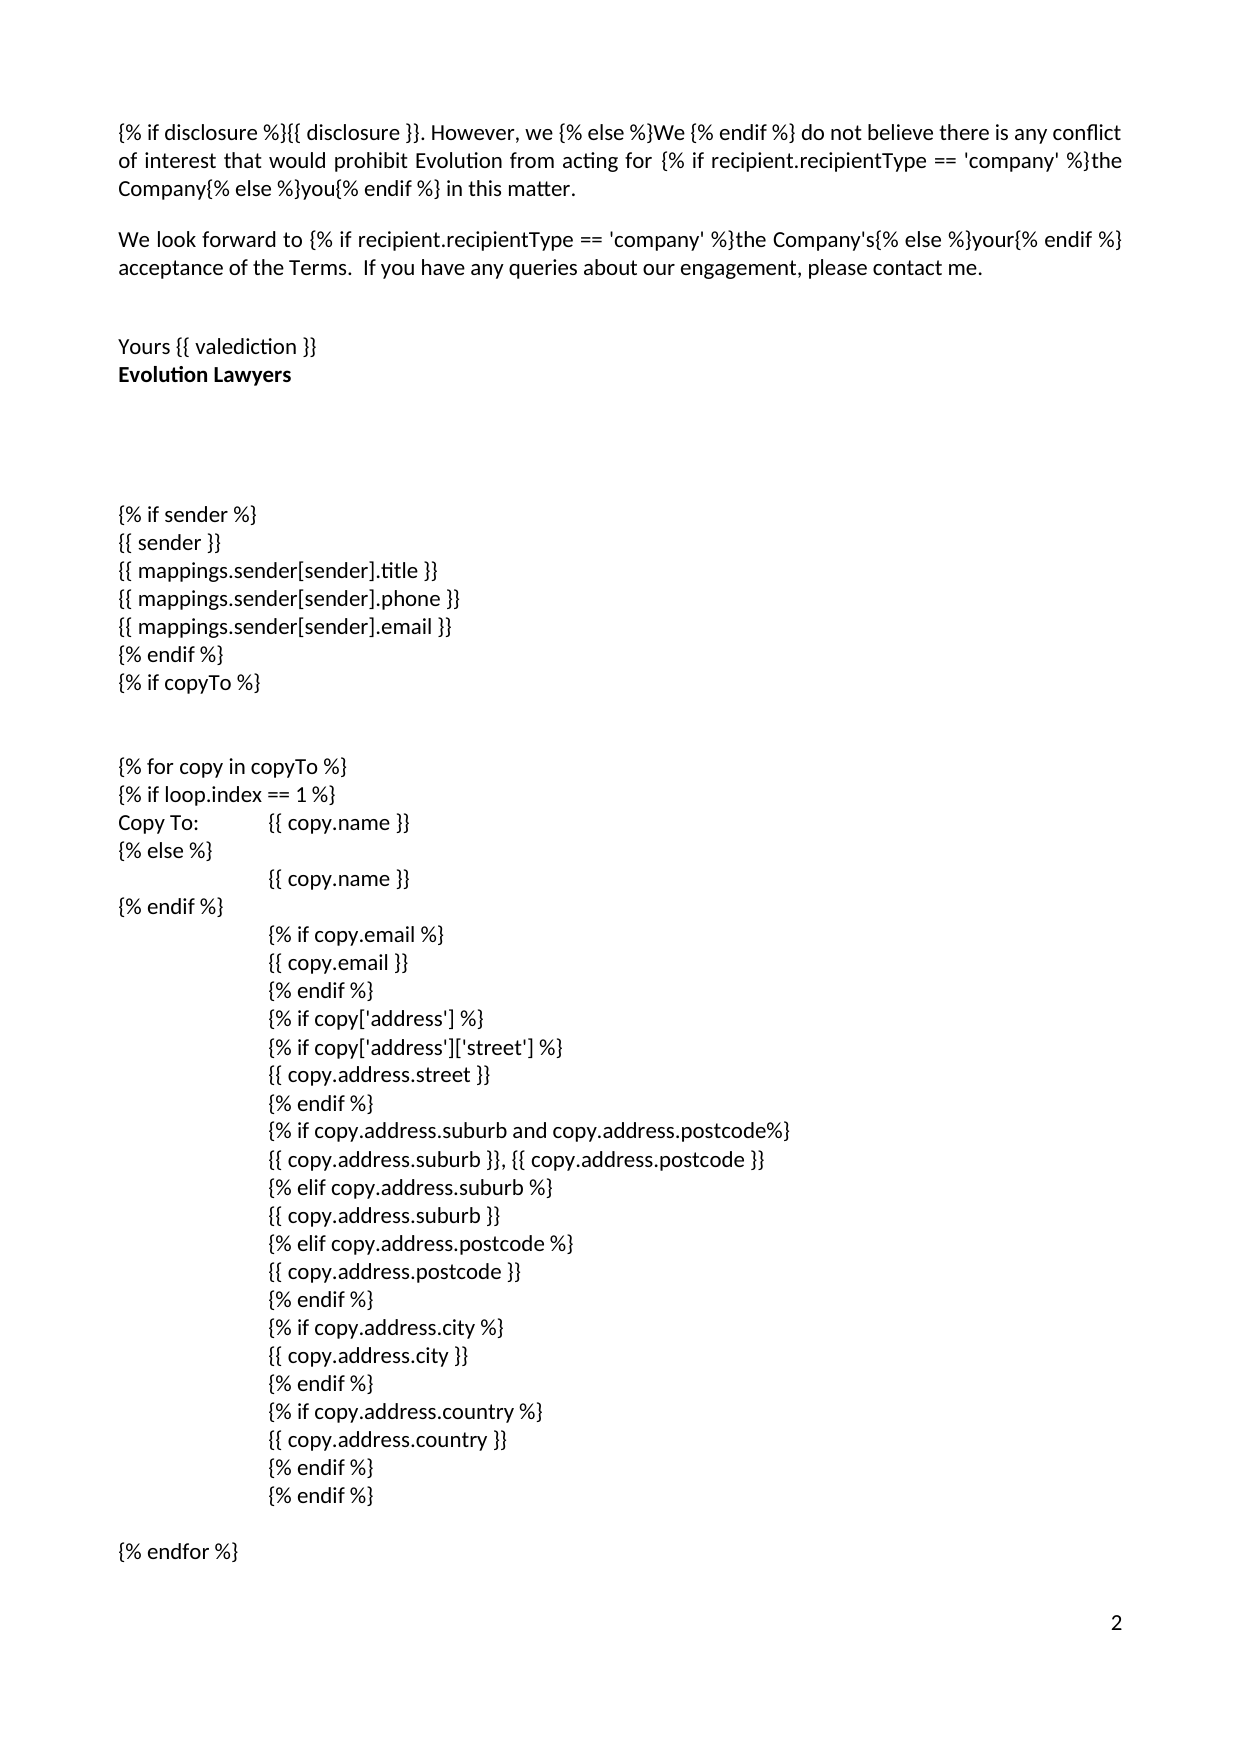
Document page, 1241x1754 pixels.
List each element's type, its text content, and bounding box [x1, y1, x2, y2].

text {% if copy['address']['street'] %} [118, 1033, 1122, 1061]
text {{ copy.address.street }} [118, 1061, 1122, 1089]
text {% if copy.email %} [118, 921, 1122, 948]
text {% endif %} [118, 1285, 1122, 1313]
text {{ copy.email }} [118, 948, 1122, 977]
text {{ copy.address.suburb }} [118, 1201, 1122, 1229]
text {% endif %} [118, 1089, 1122, 1117]
table_header Yours {{ valediction }} Evolution Lawyers {% if sender %} {{ sender }} {{ mappings.sender[sender].title }} {{ mappings.sender[sender].phone }} {{ mappings.sender[sender].email }} {% endif %} [118, 332, 1122, 668]
text {% elif copy.address.suburb %} [118, 1173, 1122, 1201]
text {% endif %} [118, 1453, 1122, 1481]
text {% if copy['address'] %} [118, 1004, 1122, 1033]
text {% if loop.index == 1 %} [118, 780, 1122, 808]
text {% endif %} [118, 1369, 1122, 1397]
text {% if copyTo %} [118, 668, 1122, 696]
text {% endfor %} [118, 1537, 1122, 1565]
text {% for copy in copyTo %} [118, 752, 1122, 780]
text {% elif copy.address.postcode %} [118, 1229, 1122, 1257]
text We look forward to {% if recipient.recipientType == 'company' %}the Company's{% else %}your{% endif %} acceptance of the Terms. If you have any queries about our engagement, please contact me. [118, 225, 1122, 281]
text {{ copy.address.suburb }}, {{ copy.address.postcode }} [118, 1145, 1122, 1173]
text {{ copy.address.country }} [118, 1425, 1122, 1453]
text {% endif %} [118, 977, 1122, 1004]
text {% endif %} [118, 892, 1122, 921]
text {{ copy.address.city }} [118, 1341, 1122, 1369]
text Copy To: {{ copy.name }} [118, 808, 1122, 836]
text {{ copy.address.postcode }} [118, 1257, 1122, 1285]
text {% if disclosure %}{{ disclosure }}. However, we {% else %}We {% endif %} do not believe there is any conflict of interest that would prohibit Evolution from acting for {% if recipient.recipientType == 'company' %}the Company{% else %}you{% endif %} in this matter. [118, 118, 1122, 202]
text {% if copy.address.country %} [118, 1397, 1122, 1425]
text {% endif %} [118, 1481, 1122, 1509]
text {% if copy.address.city %} [118, 1313, 1122, 1341]
text {{ copy.name }} [118, 864, 1122, 892]
text {% if copy.address.suburb and copy.address.postcode%} [118, 1117, 1122, 1145]
text {% else %} [118, 836, 1122, 864]
